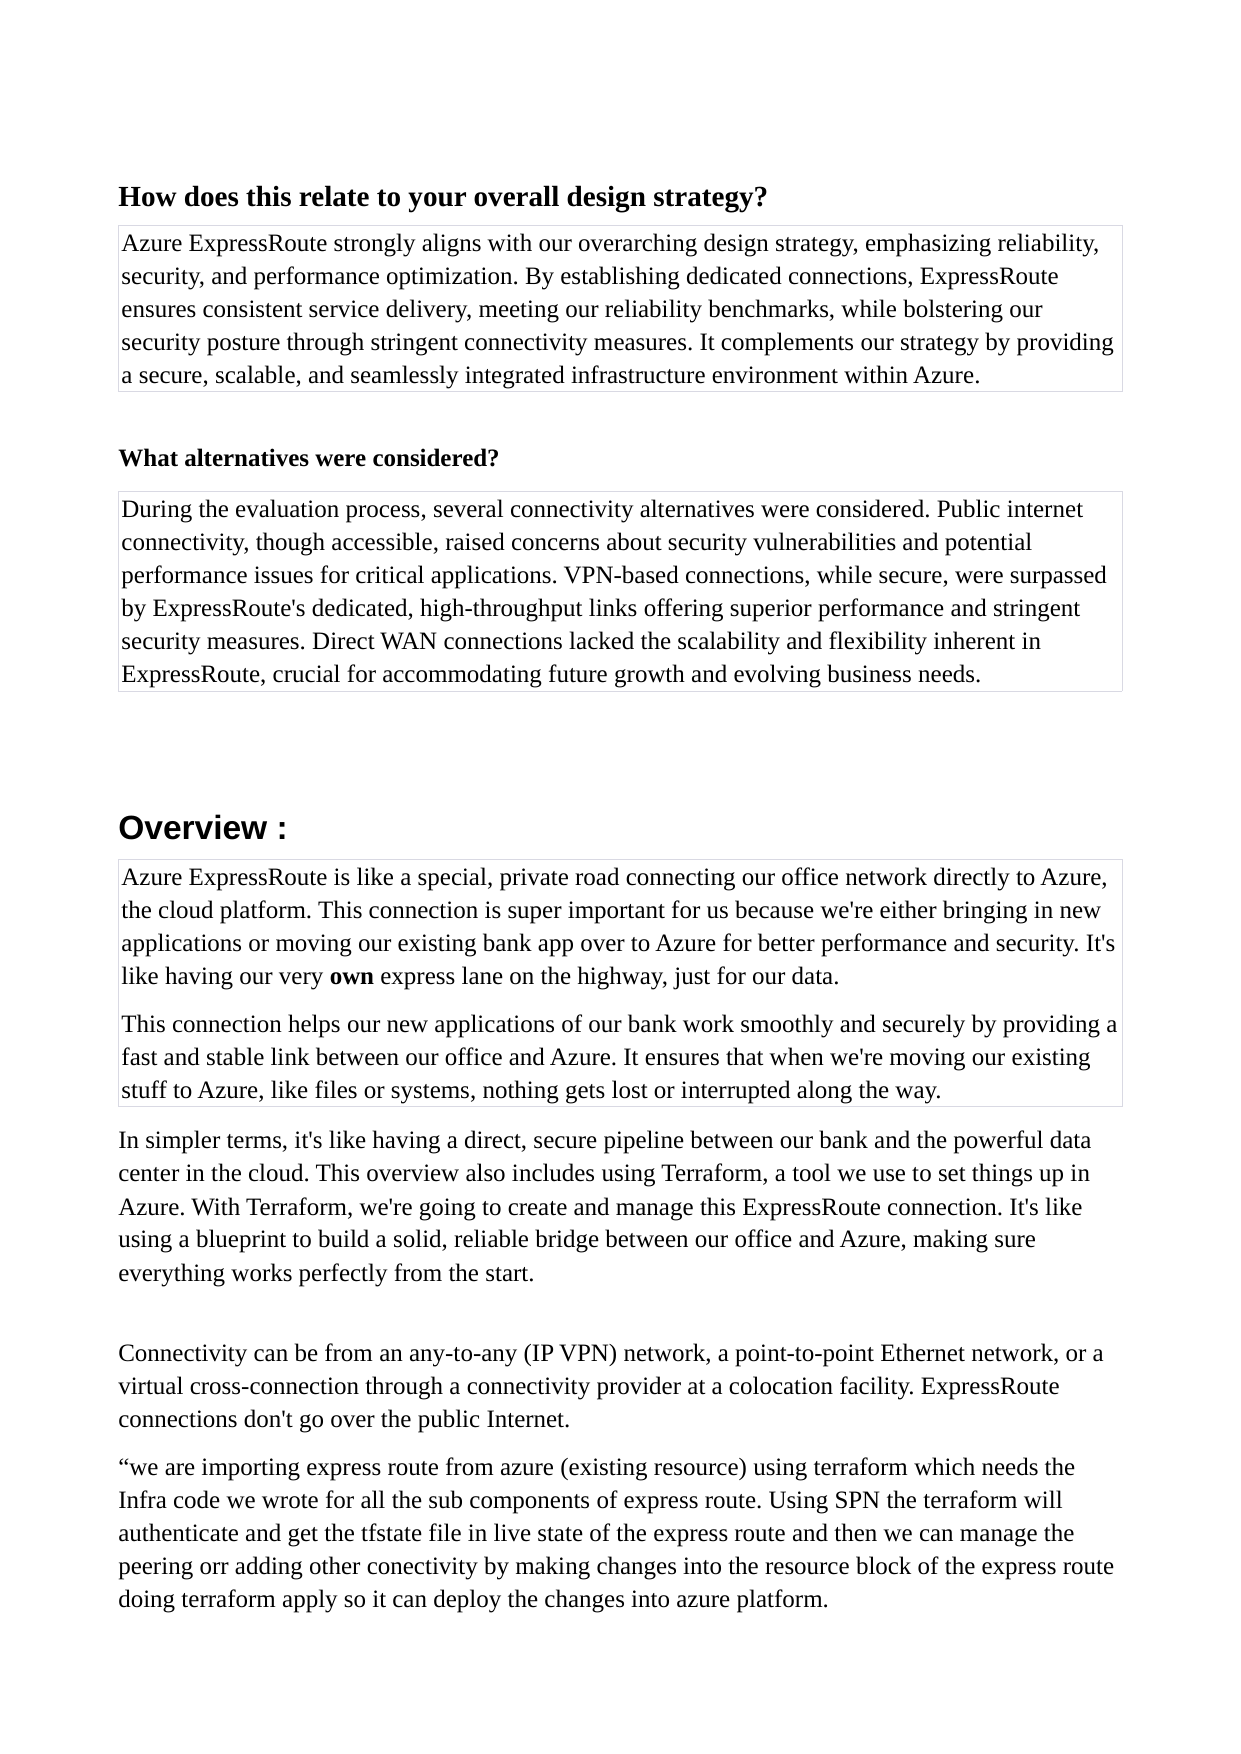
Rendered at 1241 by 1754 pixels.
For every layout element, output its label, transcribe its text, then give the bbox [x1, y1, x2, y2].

text During the evaluation process, several connectivity alternatives were considered. Public internet connectivity, though accessible, raised concerns about security vulnerabilities and potential performance issues for critical applications. VPN-based connections, while secure, were surpassed by ExpressRoute's dedicated, high-throughput links offering superior performance and stringent security measures. Direct WAN connections lacked the scalability and flexibility inherent in ExpressRoute, crucial for accommodating future growth and evolving business needs. [119, 492, 1122, 691]
text Azure ExpressRoute strongly aligns with our overarching design strategy, emphasizing reliability, security, and performance optimization. By establishing dedicated connections, ExpressRoute ensures consistent service delivery, meeting our reliability benchmarks, while bolstering our security posture through stringent connectivity measures. It complements our strategy by providing a secure, scalable, and seamlessly integrated infrastructure environment within Azure. [119, 226, 1122, 391]
text Azure ExpressRoute is like a special, private road connecting our office network directly to Azure, the cloud platform. This connection is super important for us because we're either bringing in new applications or moving our existing bank app over to Azure for better performance and security. It's like having our very own express lane on the highway, just for our data. [119, 860, 1122, 990]
subtitle How does this relate to your overall design strategy? [118, 179, 1122, 212]
text “we are importing express route from azure (existing resource) using terraform which needs the Infra code we wrote for all the sub components of express route. Using SPN the terraform will authenticate and get the tfstate file in live state of the express route and then we can manage the peering orr adding other conectivity by making changes into the resource block of the express route doing terraform apply so it can deploy the changes into azure platform. [118, 1452, 1122, 1613]
text What alternatives were considered? [118, 411, 1122, 472]
text Connectivity can be from an any-to-any (IP VPN) network, a point-to-point Ethernet network, or a virtual cross-connection through a connectivity provider at a colocation facility. ExpressRoute connections don't go over the public Internet. [118, 1338, 1122, 1433]
text This connection helps our new applications of our bank work smoothly and securely by providing a fast and stable link between our office and Azure. It ensures that when we're moving our existing stuff to Azure, like files or systems, nothing gets lost or interrupted along the way. [119, 1006, 1122, 1106]
text In simpler terms, it's like having a direct, secure pipeline between our bank and the powerful data center in the cloud. This overview also includes using Terraform, a tool we use to set things up in Azure. With Terraform, we're going to create and manage this ExpressRoute connection. It's like using a blueprint to build a solid, reliable bridge between our office and Azure, making sure everything works perfectly from the start. [118, 1126, 1122, 1319]
subtitle Overview : [118, 731, 1122, 847]
